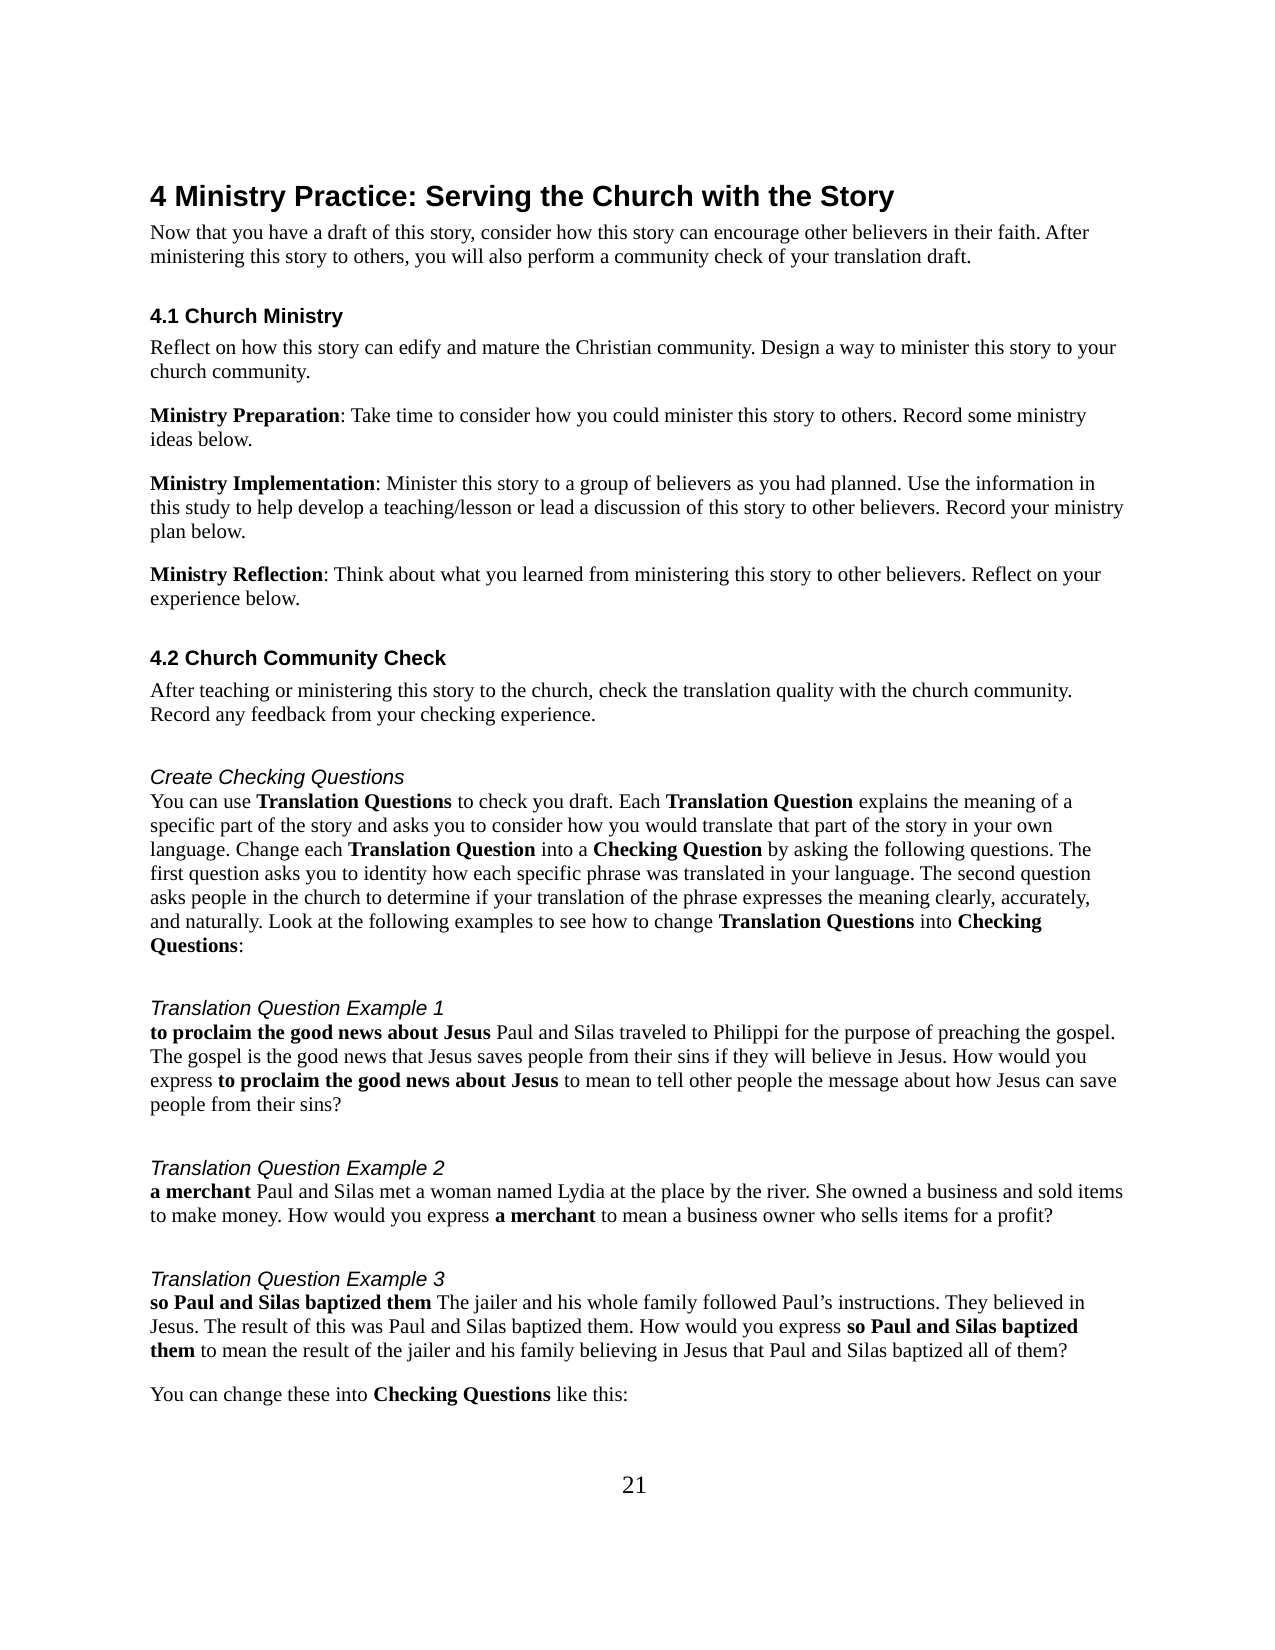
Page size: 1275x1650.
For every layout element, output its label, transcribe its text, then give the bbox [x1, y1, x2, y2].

text After teaching or ministering this story to the church, check the translation quality with the church community. Record any feedback from your checking experience. [150, 678, 1125, 726]
text You can change these into Checking Questions like this: [150, 1382, 1125, 1406]
text Ministry Preparation: Take time to consider how you could minister this story to others. Record some ministry ideas below. [150, 403, 1125, 451]
subtitle 4.1 Church Ministry [150, 304, 1125, 328]
text Ministry Reflection: Think about what you learned from ministering this story to other believers. Reflect on your experience below. [150, 562, 1125, 610]
subtitle Translation Question Example 1 [150, 996, 1125, 1020]
text to proclaim the good news about Jesus Paul and Silas traveled to Philippi for the purpose of preaching the gospel. The gospel is the good news that Jesus saves people from their sins if they will believe in Jesus. How would you express to proclaim the good news about Jesus to mean to tell other people the message about how Jesus can save people from their sins? [150, 1020, 1125, 1116]
text so Paul and Silas baptized them The jailer and his whole family followed Paul’s instructions. They believed in Jesus. The result of this was Paul and Silas baptized them. How would you express so Paul and Silas baptized them to mean the result of the jailer and his family believing in Jesus that Paul and Silas baptized all of them? [150, 1290, 1125, 1362]
text Now that you have a draft of this story, consider how this story can encourage other believers in their faith. After ministering this story to others, you will also perform a community check of your translation draft. [150, 220, 1125, 268]
subtitle Translation Question Example 3 [150, 1266, 1125, 1290]
subtitle Create Checking Questions [150, 765, 1125, 789]
text Ministry Implementation: Minister this story to a group of believers as you had planned. Use the information in this study to help develop a teaching/lesson or lead a discussion of this story to other believers. Record your ministry plan below. [150, 471, 1125, 543]
subtitle 4.2 Church Community Check [150, 646, 1125, 670]
subtitle 4 Ministry Practice: Serving the Church with the Story [150, 179, 1125, 212]
text Reflect on how this story can edify and mature the Christian community. Design a way to minister this story to your church community. [150, 335, 1125, 383]
subtitle Translation Question Example 2 [150, 1155, 1125, 1179]
text You can use Translation Questions to check you draft. Each Translation Question explains the meaning of a specific part of the story and asks you to consider how you would translate that part of the story in your own language. Change each Translation Question into a Checking Question by asking the following questions. The first question asks you to identity how each specific phrase was translated in your language. The second question asks people in the church to determine if your translation of the phrase expresses the meaning clearly, accurately, and naturally. Look at the following examples to see how to change Translation Questions into Checking Questions: [150, 789, 1125, 957]
text a merchant Paul and Silas met a woman named Lydia at the place by the river. She owned a business and sold items to make money. How would you express a merchant to mean a business owner who sells items for a profit? [150, 1179, 1125, 1227]
